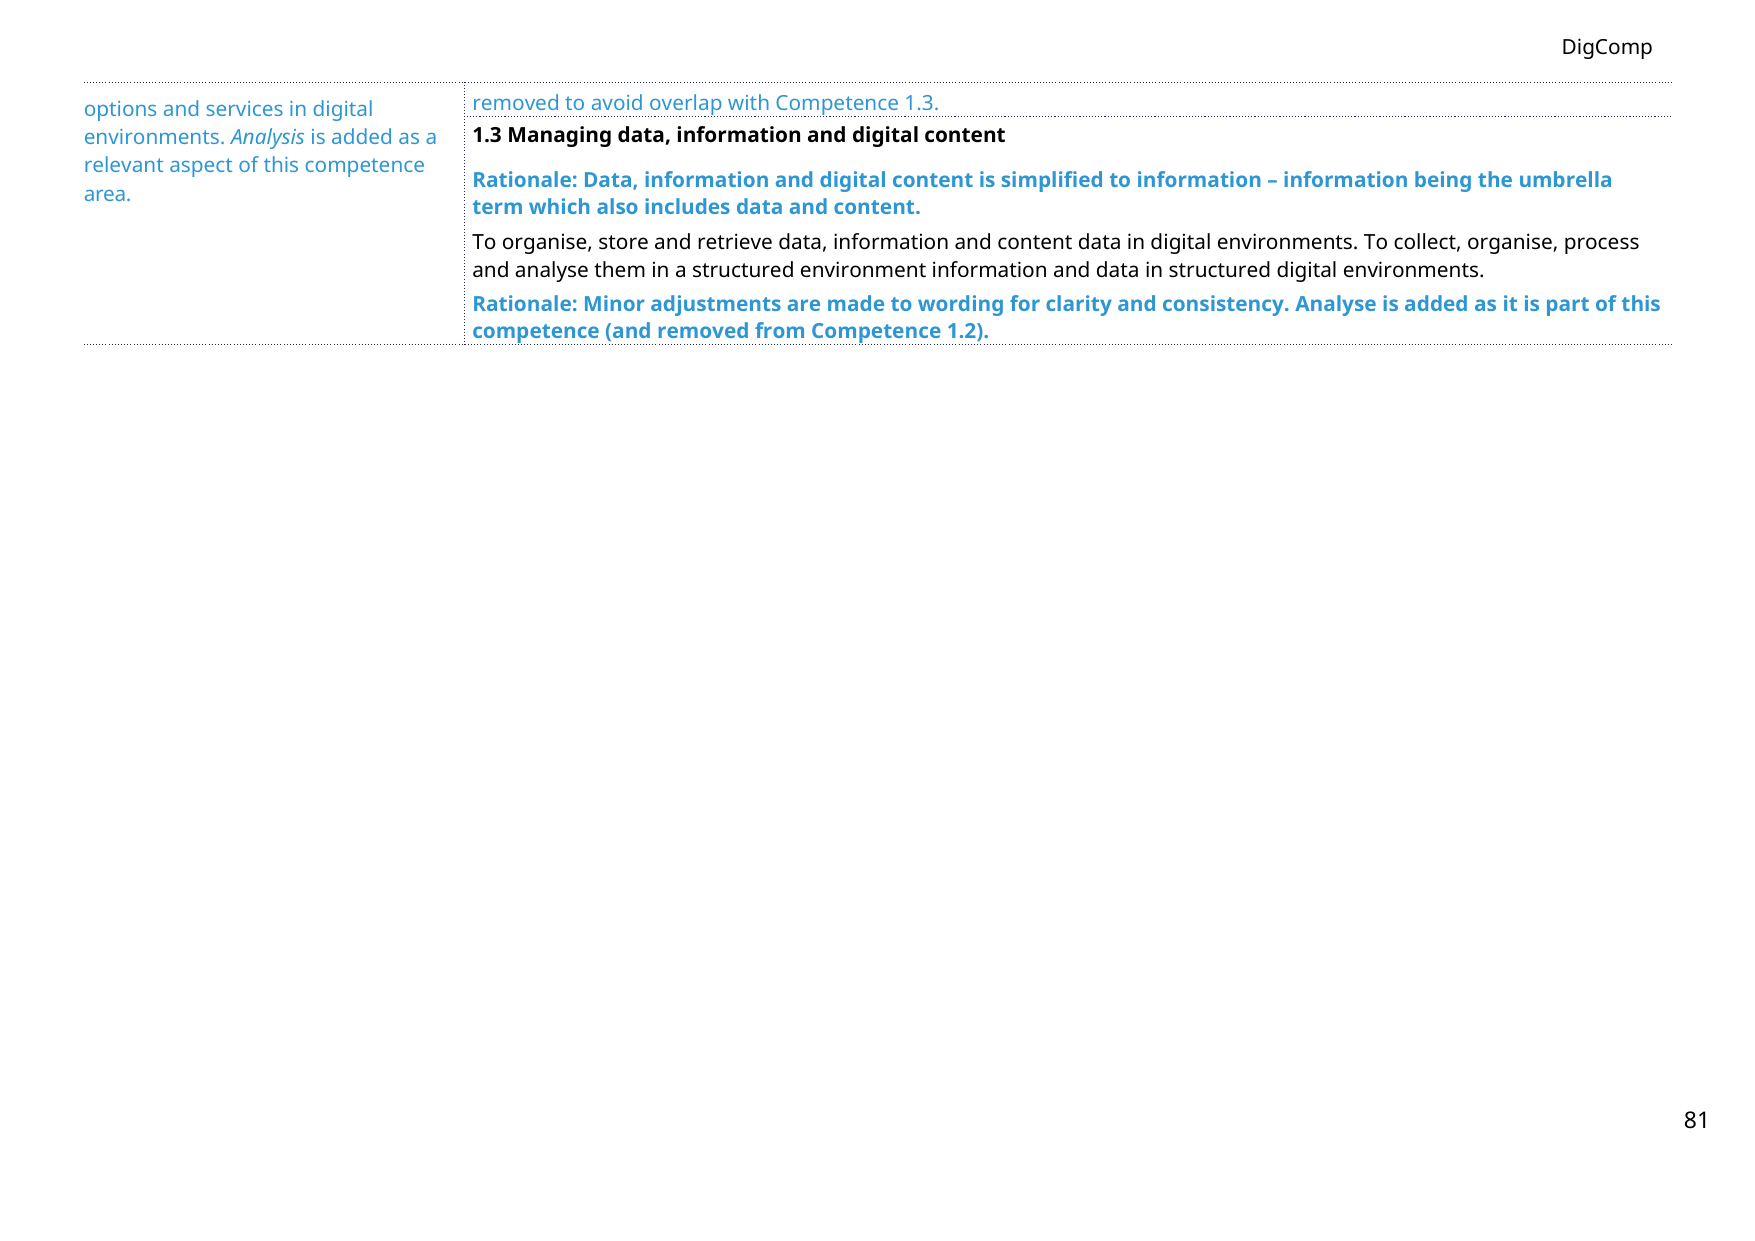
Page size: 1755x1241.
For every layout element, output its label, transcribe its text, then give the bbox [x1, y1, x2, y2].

table_cell removed to avoid overlap with Competence 1.3. [464, 82, 1672, 116]
table_cell options and services in digital environments. Analysis is added as a relevant aspect of this competence area. [84, 82, 464, 344]
table_cell 1.3 Managing data, information and digital content Rationale: Data, information and digital content is simplified to information – information being the umbrella term which also includes data and content. To organise, store and retrieve data, information and content data in digital environments. To collect, organise, process and analyse them in a structured environment information and data in structured digital environments. Rationale: Minor adjustments are made to wording for clarity and consistency. Analyse is added as it is part of this competence (and removed from Competence 1.2). [464, 116, 1672, 344]
